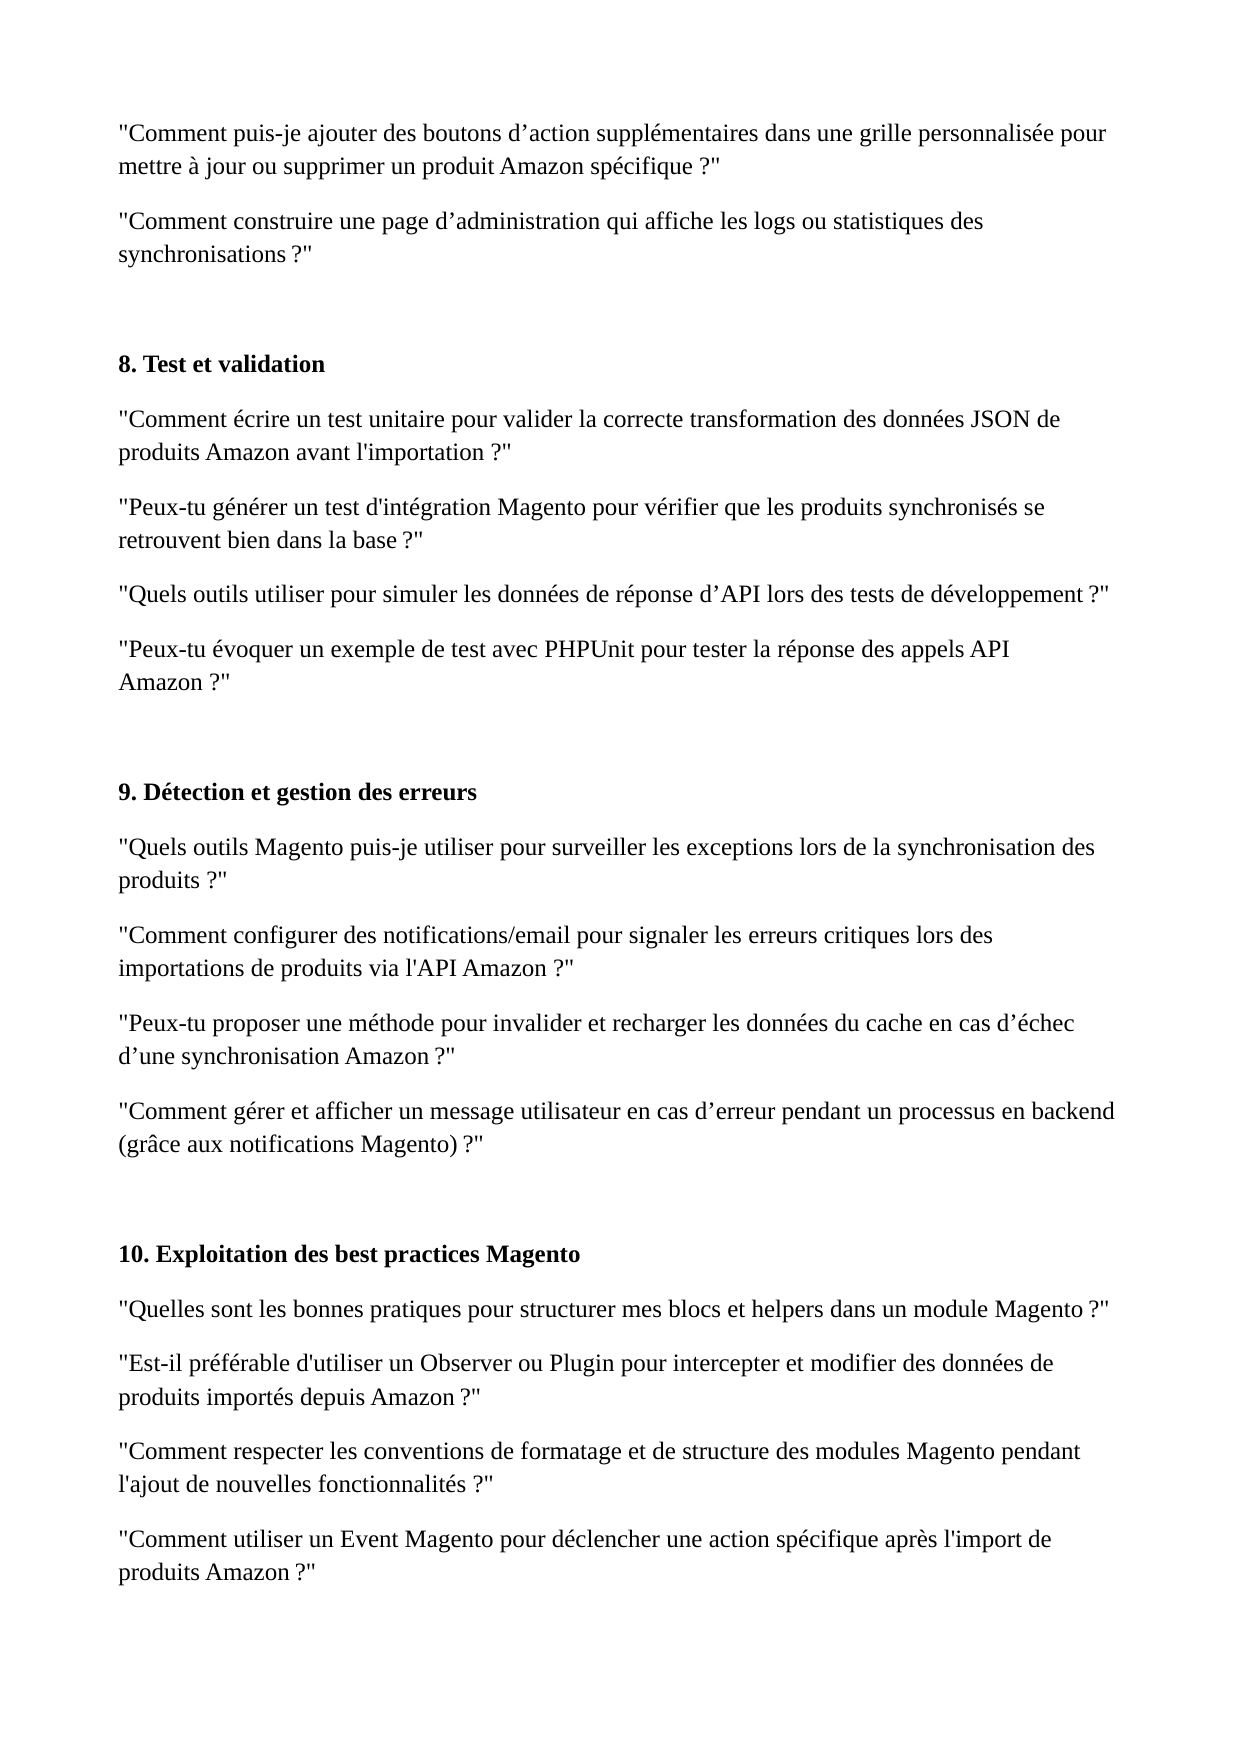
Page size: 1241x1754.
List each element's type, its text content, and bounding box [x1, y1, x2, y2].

text "Comment écrire un test unitaire pour valider la correcte transformation des données JSON de produits Amazon avant l'importation ?" [118, 404, 1122, 466]
text 10. Exploitation des best practices Magento [118, 1239, 1122, 1267]
text "Comment respecter les conventions de formatage et de structure des modules Magento pendant l'ajout de nouvelles fonctionnalités ?" [118, 1436, 1122, 1498]
text "Est-il préférable d'utiliser un Observer ou Plugin pour intercepter et modifier des données de produits importés depuis Amazon ?" [118, 1348, 1122, 1410]
text "Comment configurer des notifications/email pour signaler les erreurs critiques lors des importations de produits via l'API Amazon ?" [118, 920, 1122, 982]
text "Quels outils utiliser pour simuler les données de réponse d’API lors des tests de développement ?" [118, 579, 1122, 608]
text "Comment gérer et afficher un message utilisateur en cas d’erreur pendant un processus en backend (grâce aux notifications Magento) ?" [118, 1096, 1122, 1158]
text "Comment utiliser un Event Magento pour déclencher une action spécifique après l'import de produits Amazon ?" [118, 1524, 1122, 1586]
text "Peux-tu évoquer un exemple de test avec PHPUnit pour tester la réponse des appels API Amazon ?" [118, 634, 1122, 696]
text "Peux-tu proposer une méthode pour invalider et recharger les données du cache en cas d’échec d’une synchronisation Amazon ?" [118, 1008, 1122, 1070]
text "Peux-tu générer un test d'intégration Magento pour vérifier que les produits synchronisés se retrouvent bien dans la base ?" [118, 492, 1122, 553]
text "Quels outils Magento puis-je utiliser pour surveiller les exceptions lors de la synchronisation des produits ?" [118, 832, 1122, 894]
text "Comment puis-je ajouter des boutons d’action supplémentaires dans une grille personnalisée pour mettre à jour ou supprimer un produit Amazon spécifique ?" [118, 118, 1122, 180]
text 8. Test et validation [118, 349, 1122, 378]
text "Quelles sont les bonnes pratiques pour structurer mes blocs et helpers dans un module Magento ?" [118, 1294, 1122, 1322]
text "Comment construire une page d’administration qui affiche les logs ou statistiques des synchronisations ?" [118, 206, 1122, 268]
text 9. Détection et gestion des erreurs [118, 777, 1122, 806]
